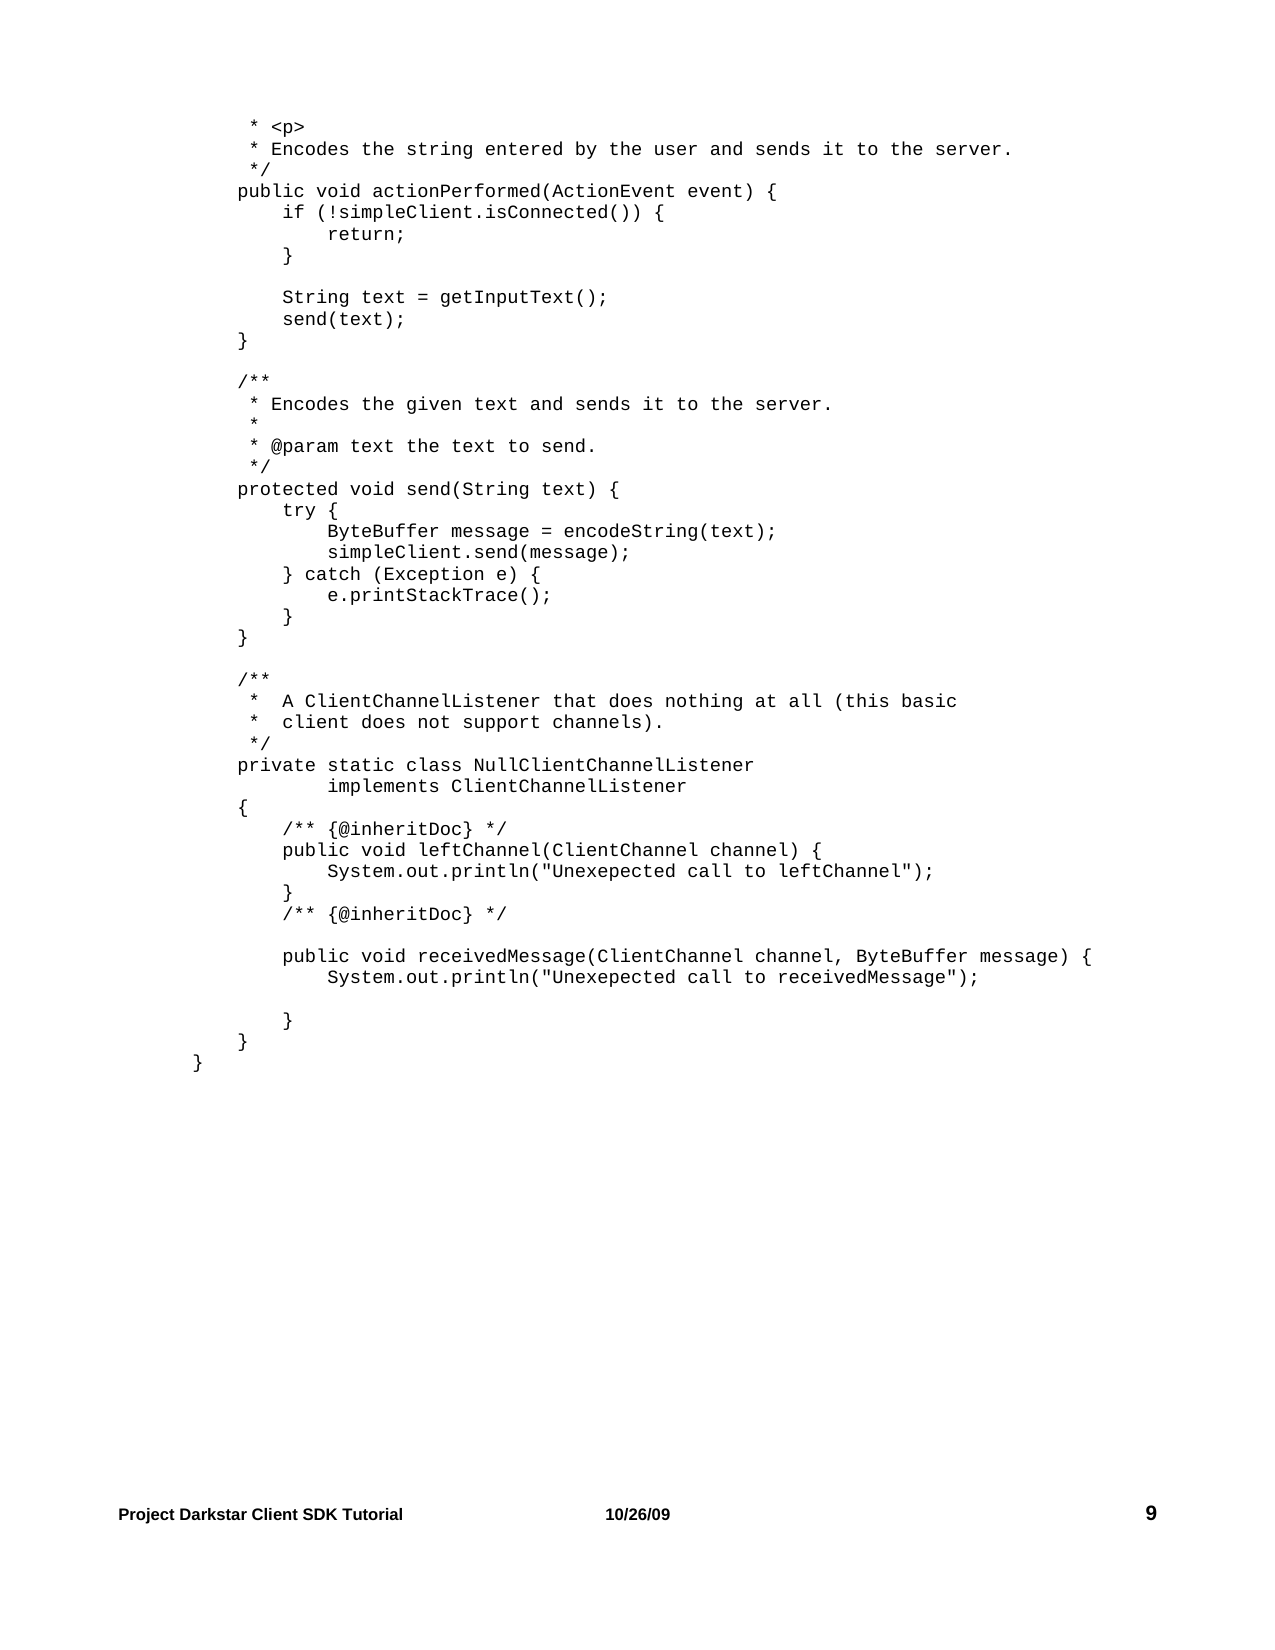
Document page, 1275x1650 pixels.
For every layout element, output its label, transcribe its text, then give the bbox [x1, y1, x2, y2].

text { [192, 798, 1098, 819]
text public void leftChannel(ClientChannel channel) { [192, 841, 1098, 862]
text System.out.println("Unexepected call to leftChannel"); [192, 862, 1098, 883]
text } [192, 1011, 1098, 1032]
text implements ClientChannelListener [192, 777, 1098, 798]
text } [192, 628, 1098, 649]
text */ [192, 458, 1098, 479]
text } [192, 1053, 1098, 1074]
text */ [192, 734, 1098, 756]
text String text = getInputText(); [192, 288, 1098, 309]
text * client does not support channels). [192, 713, 1098, 734]
text /** [192, 671, 1098, 692]
text private static class NullClientChannelListener [192, 756, 1098, 777]
text send(text); [192, 309, 1098, 331]
text public void actionPerformed(ActionEvent event) { [192, 182, 1098, 203]
text } [192, 246, 1098, 267]
text * Encodes the given text and sends it to the server. [192, 394, 1098, 416]
text e.printStackTrace(); [192, 586, 1098, 607]
text * Encodes the string entered by the user and sends it to the server. [192, 139, 1098, 161]
text * [192, 416, 1098, 437]
text } catch (Exception e) { [192, 564, 1098, 586]
text try { [192, 501, 1098, 522]
text } [192, 1032, 1098, 1053]
text public void receivedMessage(ClientChannel channel, ByteBuffer message) { [192, 947, 1098, 968]
text protected void send(String text) { [192, 479, 1098, 501]
text simpleClient.send(message); [192, 543, 1098, 564]
text /** {@inheritDoc} */ [192, 904, 1098, 926]
text return; [192, 224, 1098, 246]
text /** {@inheritDoc} */ [192, 819, 1098, 841]
text } [192, 607, 1098, 628]
text if (!simpleClient.isConnected()) { [192, 203, 1098, 224]
text ByteBuffer message = encodeString(text); [192, 522, 1098, 543]
text * <p> [192, 118, 1098, 139]
text * @param text the text to send. [192, 437, 1098, 458]
text System.out.println("Unexepected call to receivedMessage"); [192, 968, 1098, 989]
text } [192, 331, 1098, 352]
text */ [192, 161, 1098, 182]
text } [192, 883, 1098, 904]
text /** [192, 373, 1098, 394]
text * A ClientChannelListener that does nothing at all (this basic [192, 692, 1098, 713]
